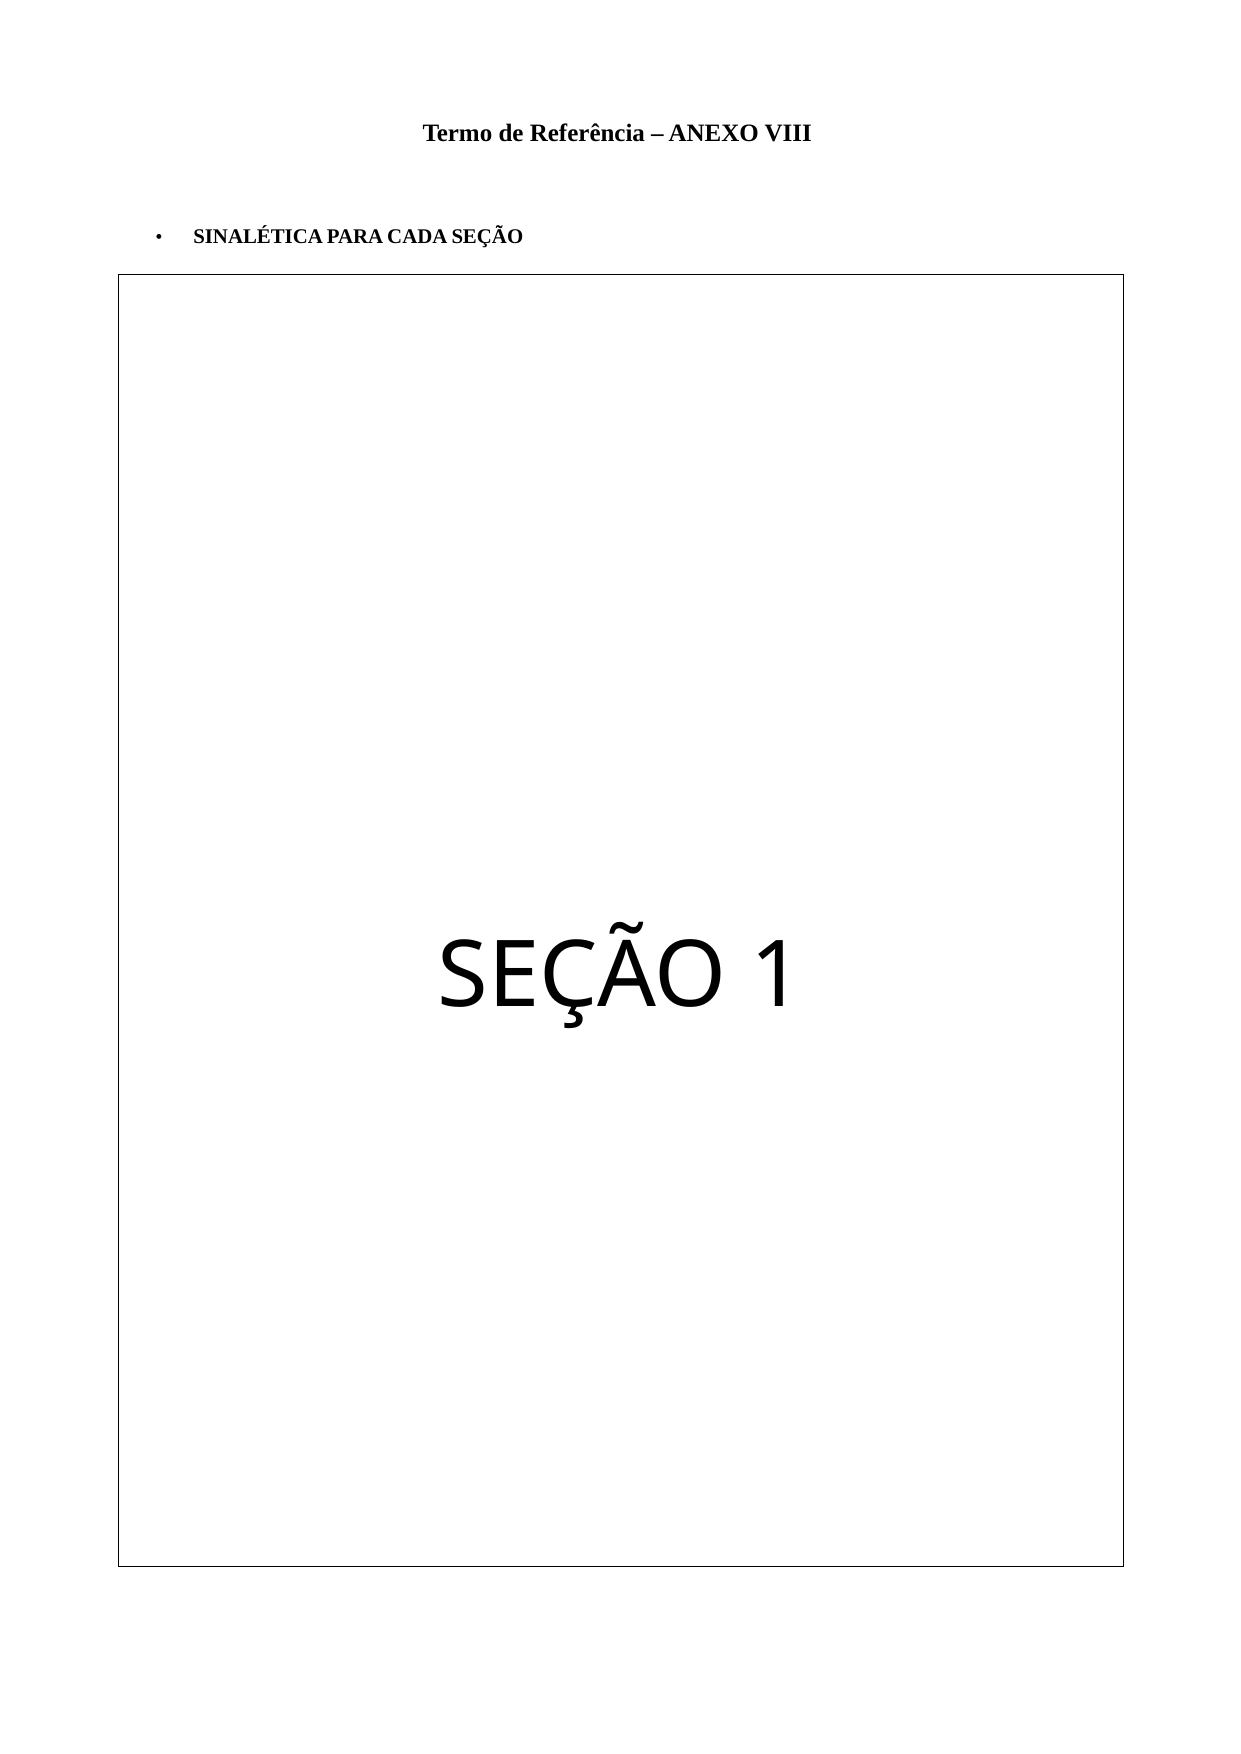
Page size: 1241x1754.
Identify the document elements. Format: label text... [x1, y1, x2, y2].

list SINALÉTICA PARA CADA SEÇÃO [156, 224, 1122, 248]
table_header SEÇÃO 1 [119, 275, 1123, 1566]
